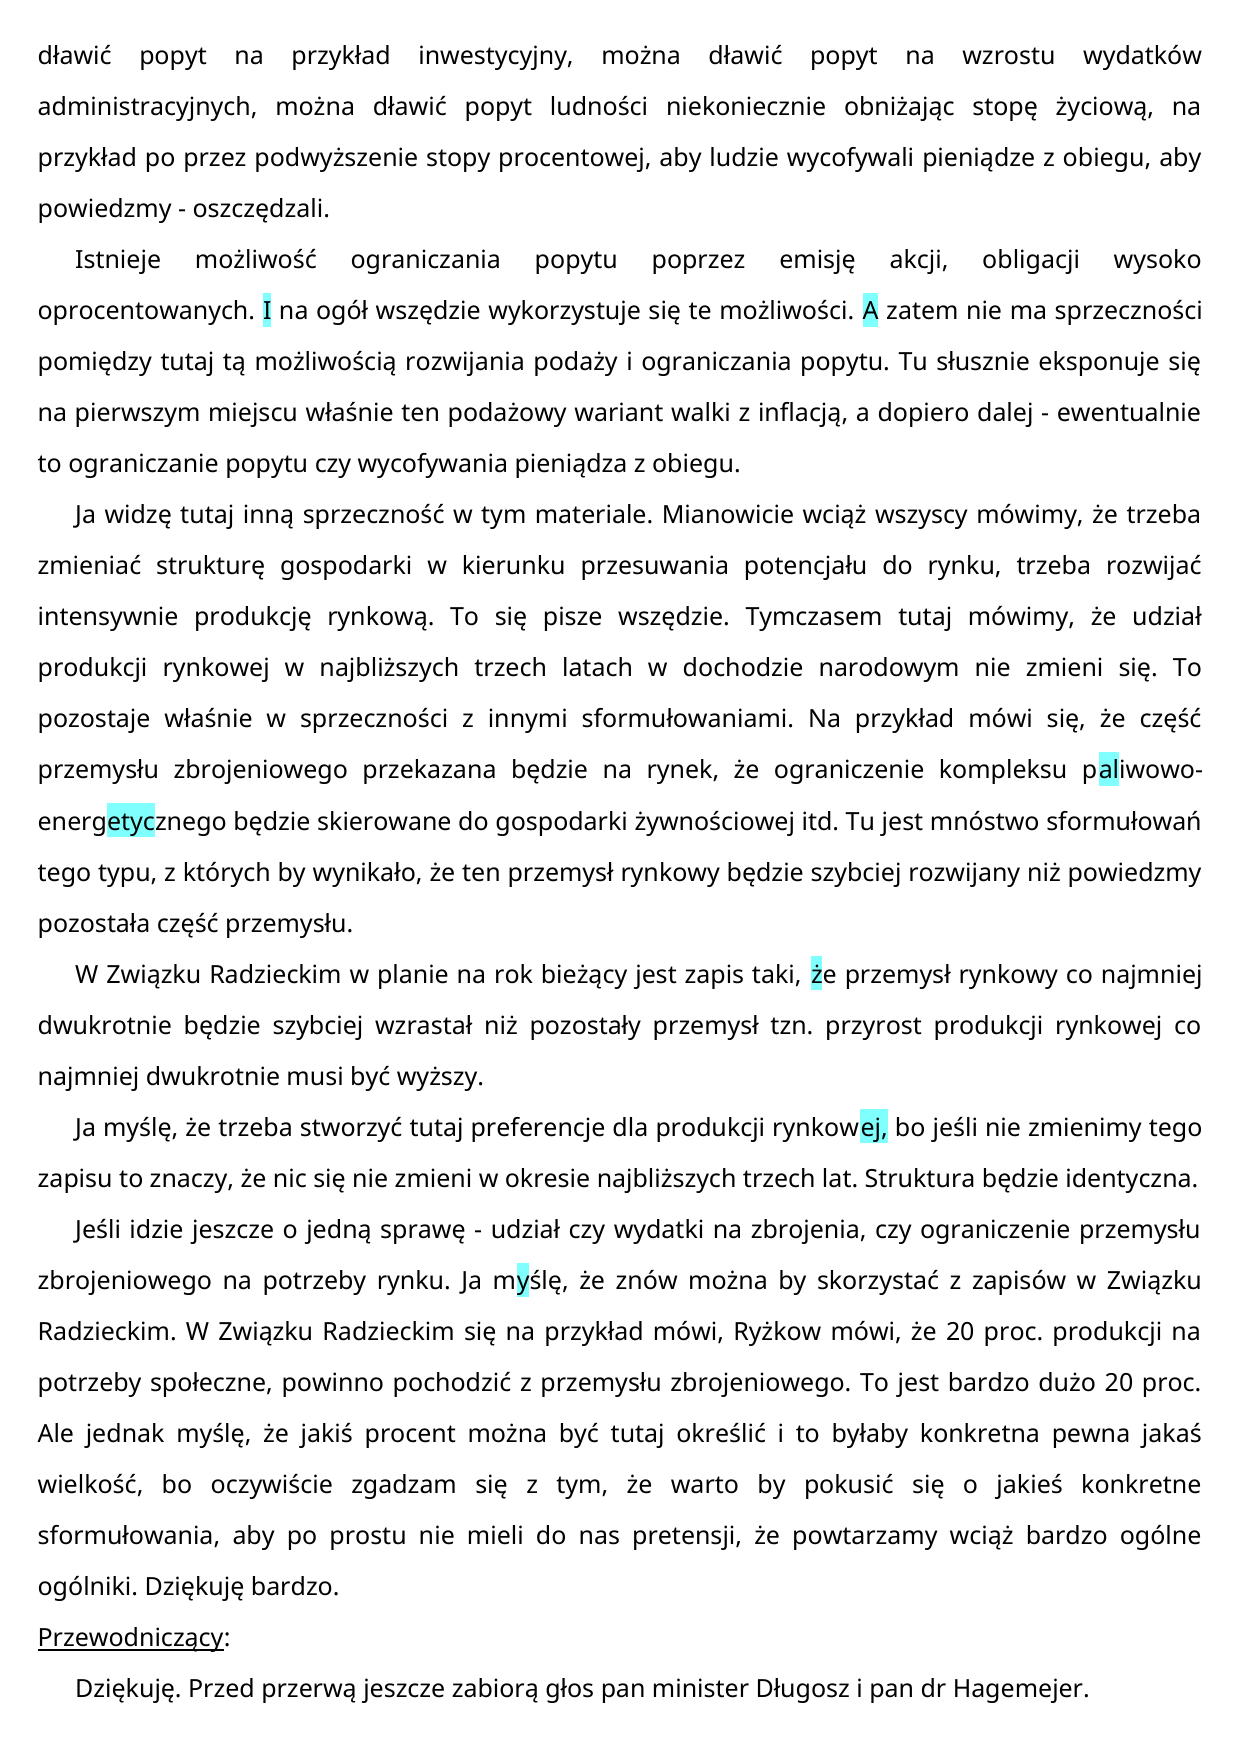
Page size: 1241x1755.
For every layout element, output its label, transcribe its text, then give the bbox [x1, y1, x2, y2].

text Dziękuję. Przed przerwą jeszcze zabiorą głos pan minister Długosz i pan dr Hagemejer. [37, 1671, 1203, 1705]
text W Związku Radzieckim w planie na rok bieżący jest zapis taki, że przemysł rynkowy co najmniej dwukrotnie będzie szybciej wzrastał niż pozostały przemysł tzn. przyrost produkcji rynkowej co najmniej dwukrotnie musi być wyższy. [37, 956, 1203, 1092]
text Ja myślę, że trzeba stworzyć tutaj preferencje dla produkcji rynkowej, bo jeśli nie zmienimy tego zapisu to znaczy, że nic się nie zmieni w okresie najbliższych trzech lat. Struktura będzie identyczna. [37, 1109, 1203, 1194]
text Przewodniczący: [37, 1620, 1203, 1654]
text Ja widzę tutaj inną sprzeczność w tym materiale. Mianowicie wciąż wszyscy mówimy, że trzeba zmieniać strukturę gospodarki w kierunku przesuwania potencjału do rynku, trzeba rozwijać intensywnie produkcję rynkową. To się pisze wszędzie. Tymczasem tutaj mówimy, że udział produkcji rynkowej w najbliższych trzech latach w dochodzie narodowym nie zmieni się. To pozostaje właśnie w sprzeczności z innymi sformułowaniami. Na przykład mówi się, że część przemysłu zbrojeniowego przekazana będzie na rynek, że ograniczenie kompleksu paliwowo- energetycznego będzie skierowane do gospodarki żywnościowej itd. Tu jest mnóstwo sformułowań tego typu, z których by wynikało, że ten przemysł rynkowy będzie szybciej rozwijany niż powiedzmy pozostała część przemysłu. [37, 497, 1203, 939]
text dławić popyt na przykład inwestycyjny, można dławić popyt na wzrostu wydatków administracyjnych, można dławić popyt ludności niekoniecznie obniżając stopę życiową, na przykład po przez podwyższenie stopy procentowej, aby ludzie wycofywali pieniądze z obiegu, aby powiedzmy - oszczędzali. [37, 37, 1203, 225]
text Jeśli idzie jeszcze o jedną sprawę - udział czy wydatki na zbrojenia, czy ograniczenie przemysłu zbrojeniowego na potrzeby rynku. Ja myślę, że znów można by skorzystać z zapisów w Związku Radzieckim. W Związku Radzieckim się na przykład mówi, Ryżkow mówi, że 20 proc. produkcji na potrzeby społeczne, powinno pochodzić z przemysłu zbrojeniowego. To jest bardzo dużo 20 proc. Ale jednak myślę, że jakiś procent można być tutaj określić i to byłaby konkretna pewna jakaś wielkość, bo oczywiście zgadzam się z tym, że warto by pokusić się o jakieś konkretne sformułowania, aby po prostu nie mieli do nas pretensji, że powtarzamy wciąż bardzo ogólne ogólniki. Dziękuję bardzo. [37, 1211, 1203, 1603]
text Istnieje możliwość ograniczania popytu poprzez emisję akcji, obligacji wysoko oprocentowanych. I na ogół wszędzie wykorzystuje się te możliwości. A zatem nie ma sprzeczności pomiędzy tutaj tą możliwością rozwijania podaży i ograniczania popytu. Tu słusznie eksponuje się na pierwszym miejscu właśnie ten podażowy wariant walki z inflacją, a dopiero dalej - ewentualnie to ograniczanie popytu czy wycofywania pieniądza z obiegu. [37, 242, 1203, 480]
